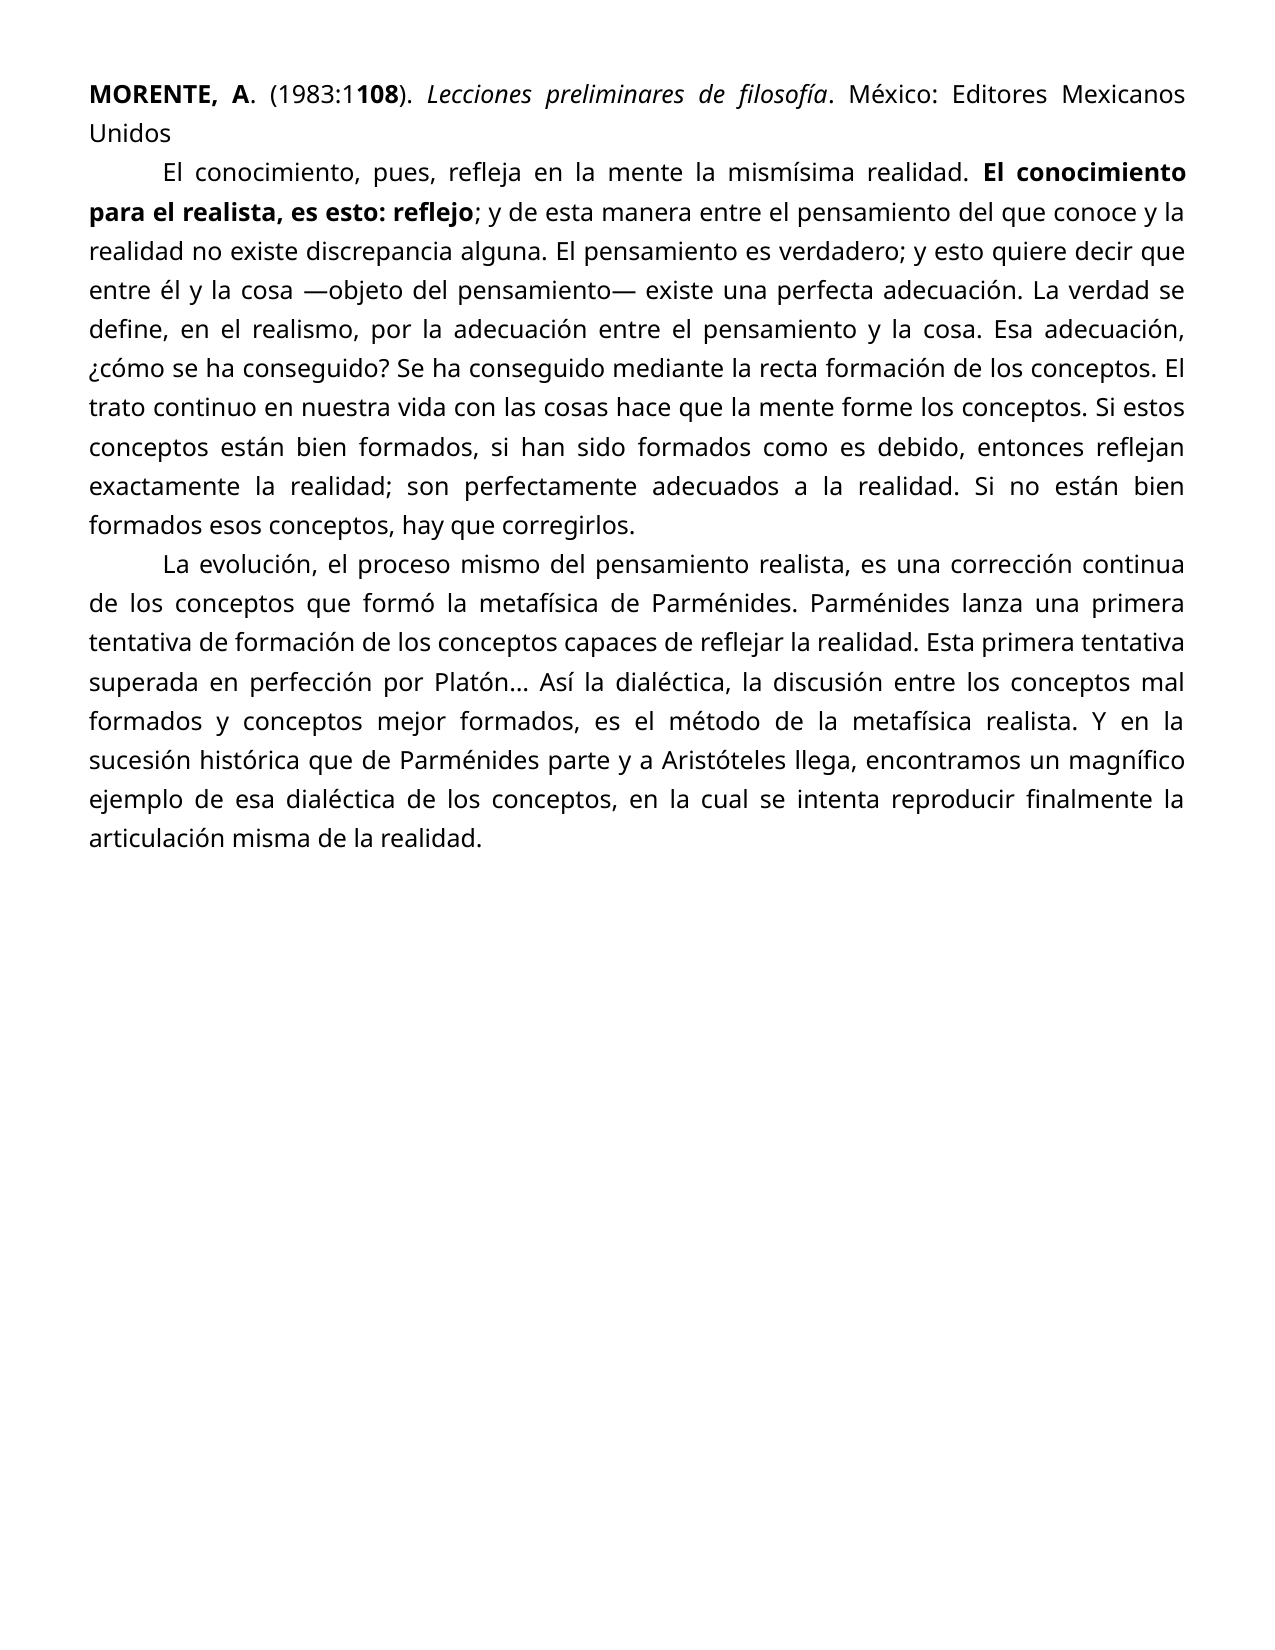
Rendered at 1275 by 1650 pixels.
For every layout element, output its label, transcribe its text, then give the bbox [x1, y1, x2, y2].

text El conocimiento, pues, refleja en la mente la mismísima realidad. El conocimiento para el realista, es esto: reflejo; y de esta manera entre el pensamiento del que conoce y la realidad no existe discrepancia alguna. El pensamiento es verdadero; y esto quiere decir que entre él y la cosa —objeto del pensamiento— existe una perfecta adecuación. La verdad se define, en el realismo, por la adecuación entre el pensamiento y la cosa. Esa adecuación, ¿cómo se ha conseguido? Se ha conseguido mediante la recta formación de los conceptos. El trato continuo en nuestra vida con las cosas hace que la mente forme los conceptos. Si estos conceptos están bien formados, si han sido formados como es debido, entonces reflejan exactamente la realidad; son perfectamente adecuados a la realidad. Si no están bien formados esos conceptos, hay que corregirlos. [88, 155, 1186, 542]
text MORENTE, A. (1983:1108). Lecciones preliminares de filosofía. México: Editores Mexicanos Unidos [88, 77, 1186, 150]
text La evolución, el proceso mismo del pensamiento realista, es una corrección continua de los conceptos que formó la metafísica de Parménides. Parménides lanza una primera tentativa de formación de los conceptos capaces de reflejar la realidad. Esta primera tentativa superada en perfección por Platón… Así la dialéctica, la discusión entre los conceptos mal formados y conceptos mejor formados, es el método de la metafísica realista. Y en la sucesión histórica que de Parménides parte y a Aristóteles llega, encontramos un magnífico ejemplo de esa dialéctica de los conceptos, en la cual se intenta reproducir finalmente la articulación misma de la realidad. [88, 547, 1186, 855]
